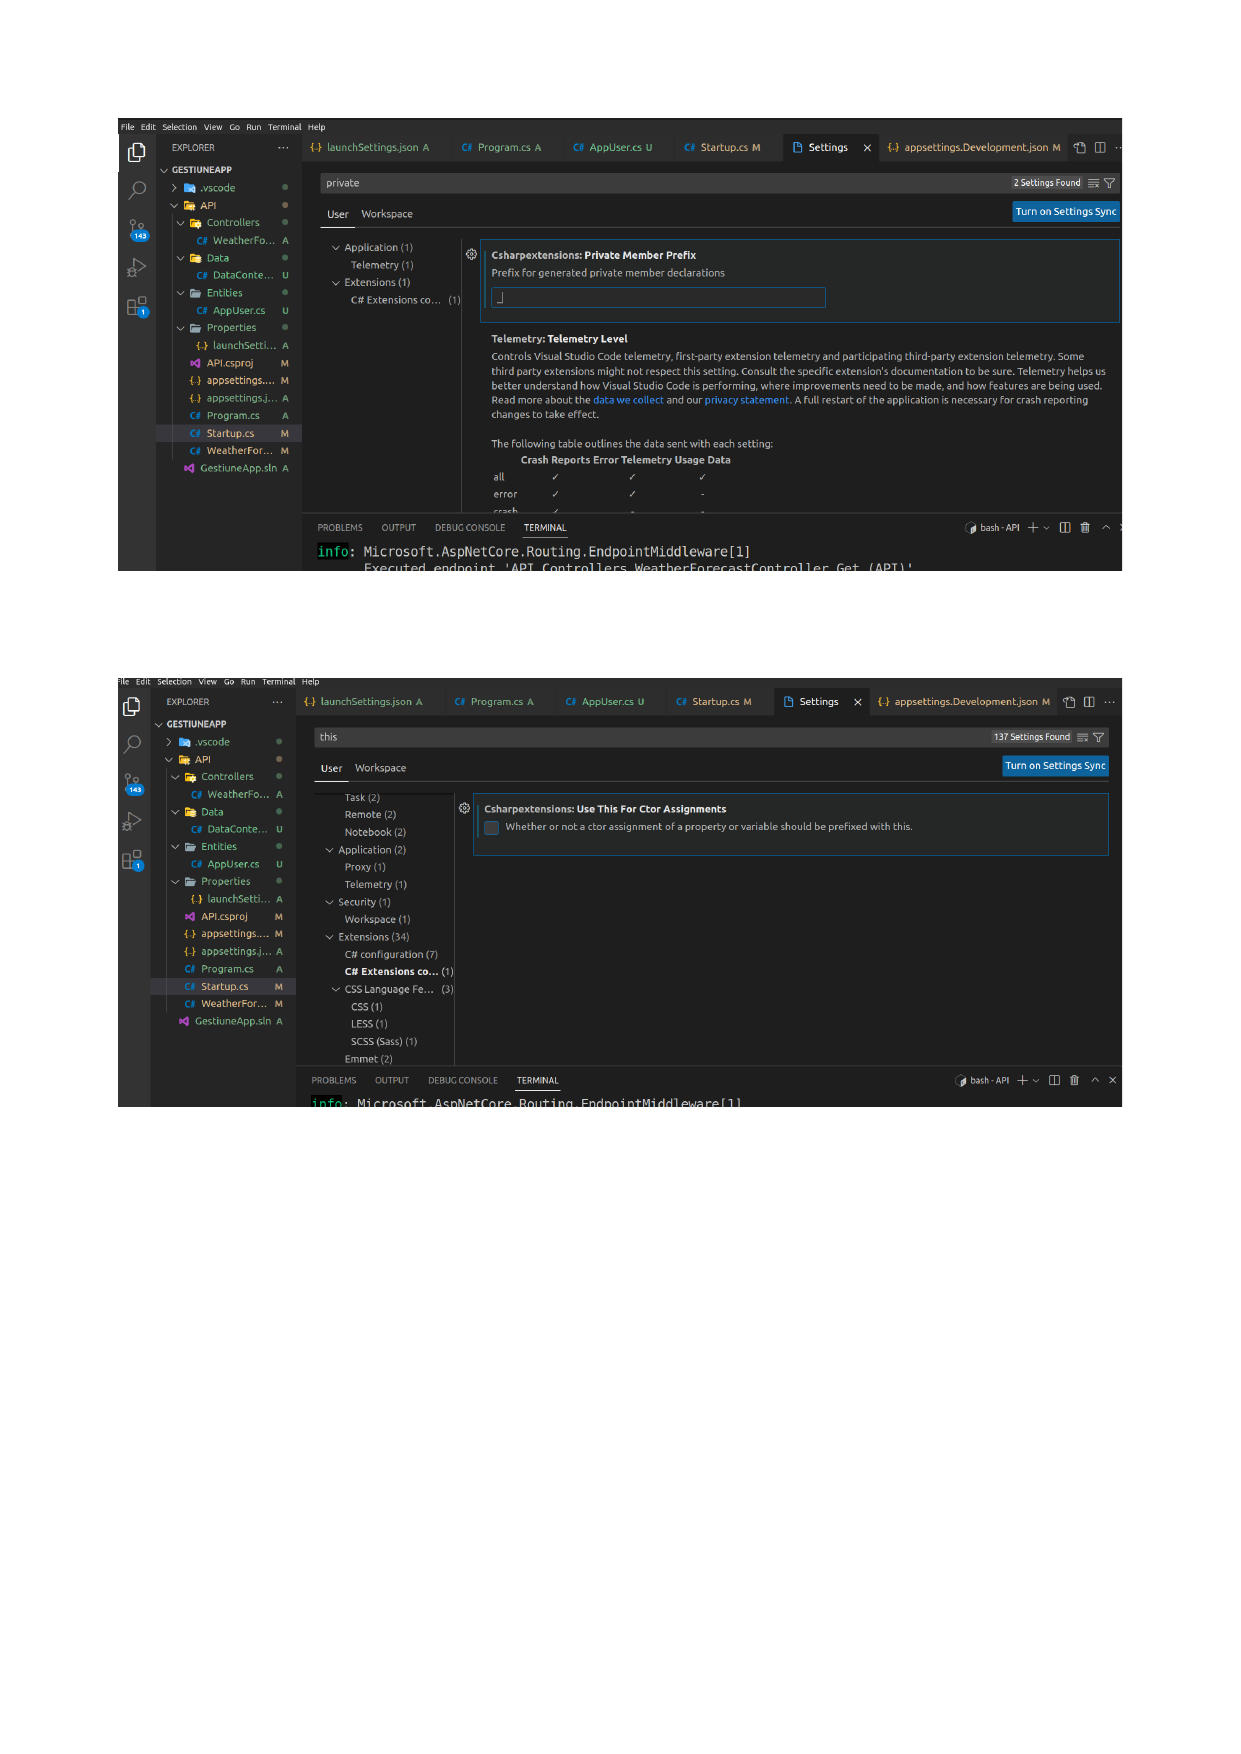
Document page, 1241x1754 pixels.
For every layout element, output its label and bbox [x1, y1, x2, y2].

picture [118, 678, 1123, 1107]
picture [118, 118, 1123, 571]
